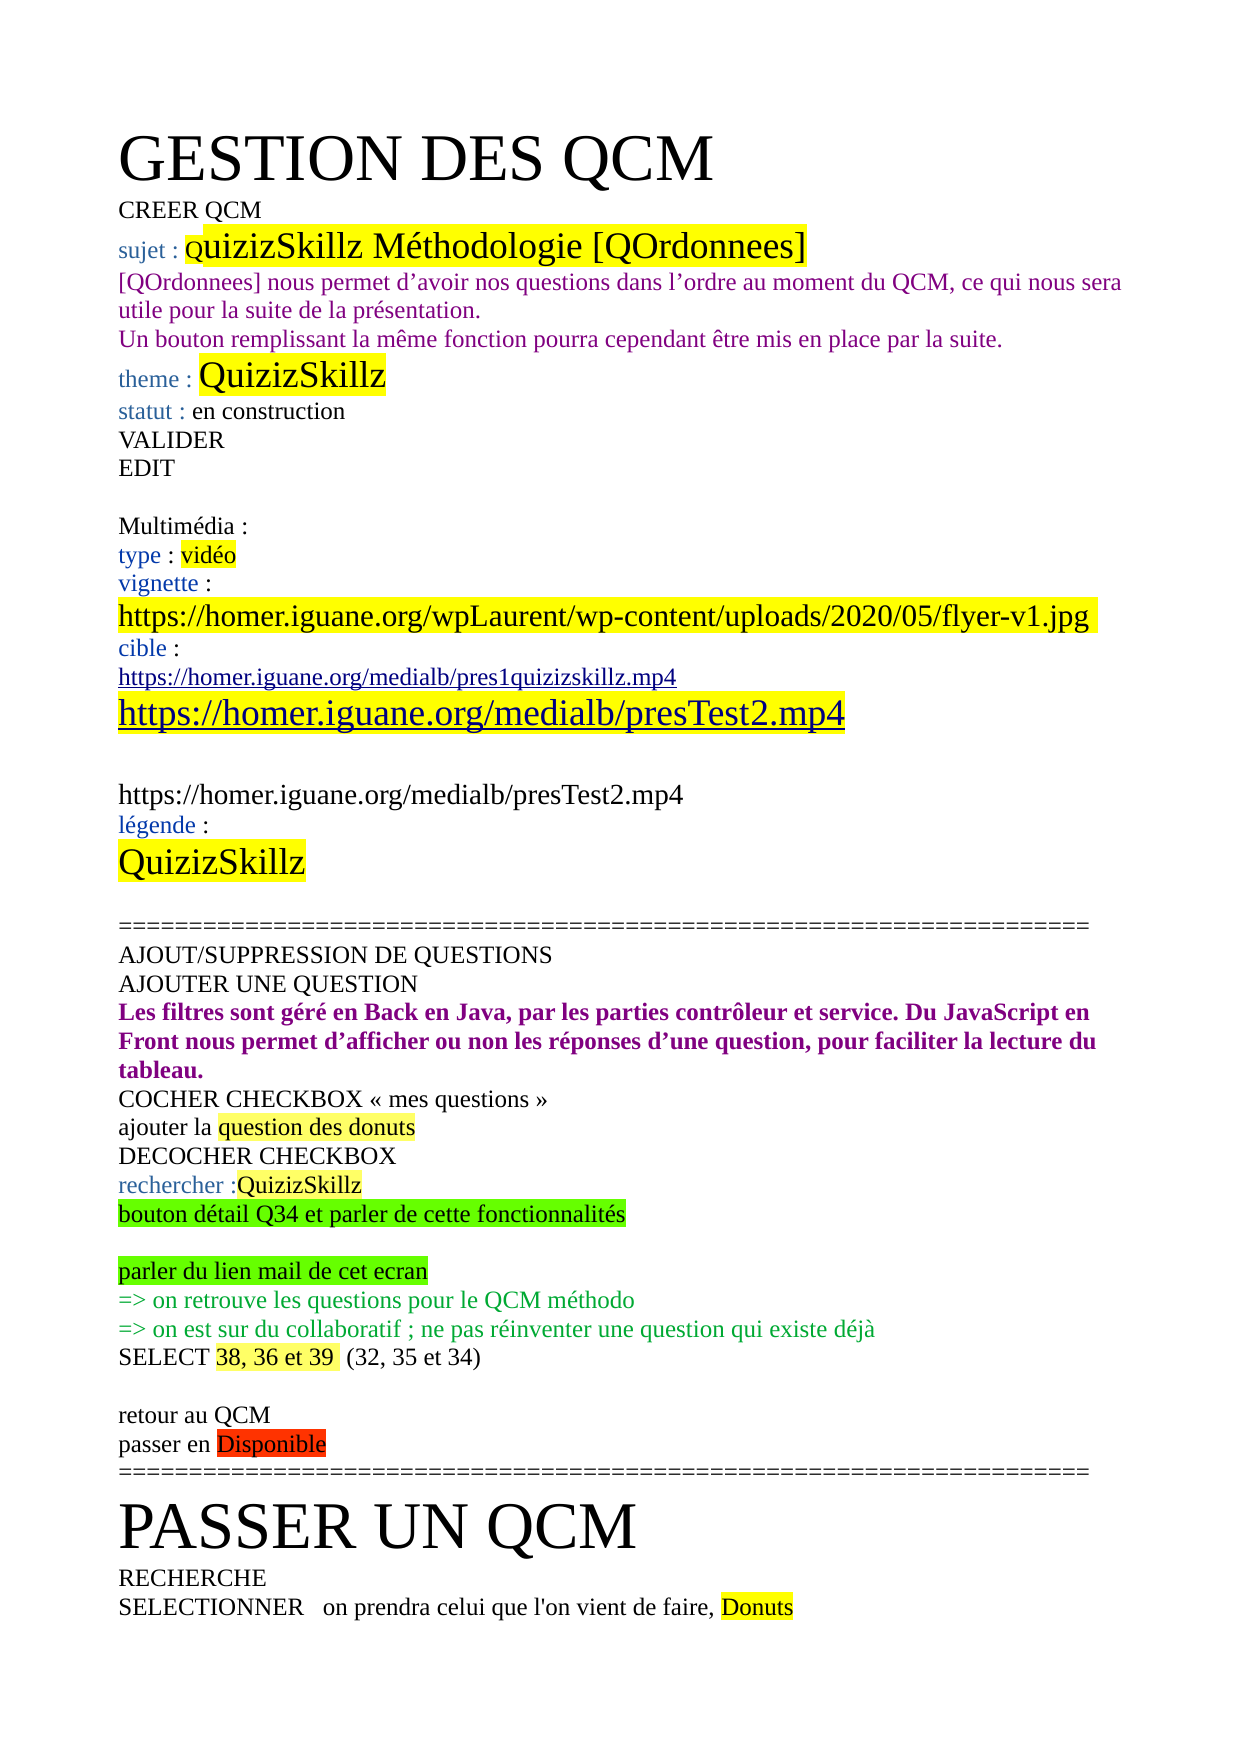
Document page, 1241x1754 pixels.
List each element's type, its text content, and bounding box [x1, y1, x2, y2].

text ===================================================================== [118, 1457, 1122, 1486]
text vignette : [118, 568, 1122, 597]
text statut : en construction [118, 396, 1122, 425]
text SELECT 38, 36 et 39 (32, 35 et 34) [118, 1342, 1122, 1371]
text EDIT [118, 453, 1122, 482]
text => on retrouve les questions pour le QCM méthodo [118, 1285, 1122, 1314]
text passer en Disponible [118, 1429, 1122, 1457]
text ajouter la question des donuts [118, 1112, 1122, 1141]
text theme : QuizizSkillz [118, 353, 1122, 396]
text sujet : QuizizSkillz Méthodologie [QOrdonnees] [118, 223, 1122, 267]
text Les filtres sont géré en Back en Java, par les parties contrôleur et service. Du JavaScript en Front nous permet d’afficher ou non les réponses d’une question, pour faciliter la lecture du tableau. [118, 997, 1122, 1084]
text bouton détail Q34 et parler de cette fonctionnalités [118, 1199, 1122, 1227]
text QuizizSkillz [118, 839, 1122, 882]
text https://homer.iguane.org/medialb/presTest2.mp4 [118, 691, 1122, 734]
text DECOCHER CHECKBOX [118, 1141, 1122, 1170]
text => on est sur du collaboratif ; ne pas réinventer une question qui existe déjà [118, 1314, 1122, 1342]
text légende : [118, 811, 1122, 839]
text cible : [118, 633, 1122, 662]
text PASSER UN QCM [118, 1486, 1122, 1563]
text https://homer.iguane.org/wpLaurent/wp-content/uploads/2020/05/flyer-v1.jpg [118, 597, 1122, 633]
text https://homer.iguane.org/medialb/presTest2.mp4 [118, 777, 1122, 811]
text RECHERCHE [118, 1563, 1122, 1592]
text Multimédia : [118, 511, 1122, 540]
text GESTION DES QCM [118, 118, 1122, 195]
text parler du lien mail de cet ecran [118, 1256, 1122, 1285]
text AJOUTER UNE QUESTION [118, 969, 1122, 997]
text VALIDER [118, 425, 1122, 453]
text [QOrdonnees] nous permet d’avoir nos questions dans l’ordre au moment du QCM, ce qui nous sera utile pour la suite de la présentation. [118, 267, 1122, 324]
text rechercher :QuizizSkillz [118, 1170, 1122, 1199]
text ===================================================================== [118, 911, 1122, 940]
text SELECTIONNER on prendra celui que l'on vient de faire, Donuts [118, 1592, 1122, 1620]
text https://homer.iguane.org/medialb/pres1quizizskillz.mp4 [118, 662, 1122, 691]
text AJOUT/SUPPRESSION DE QUESTIONS [118, 940, 1122, 969]
text type : vidéo [118, 540, 1122, 568]
text retour au QCM [118, 1400, 1122, 1429]
text Un bouton remplissant la même fonction pourra cependant être mis en place par la suite. [118, 324, 1122, 353]
text CREER QCM [118, 195, 1122, 223]
text COCHER CHECKBOX « mes questions » [118, 1084, 1122, 1112]
